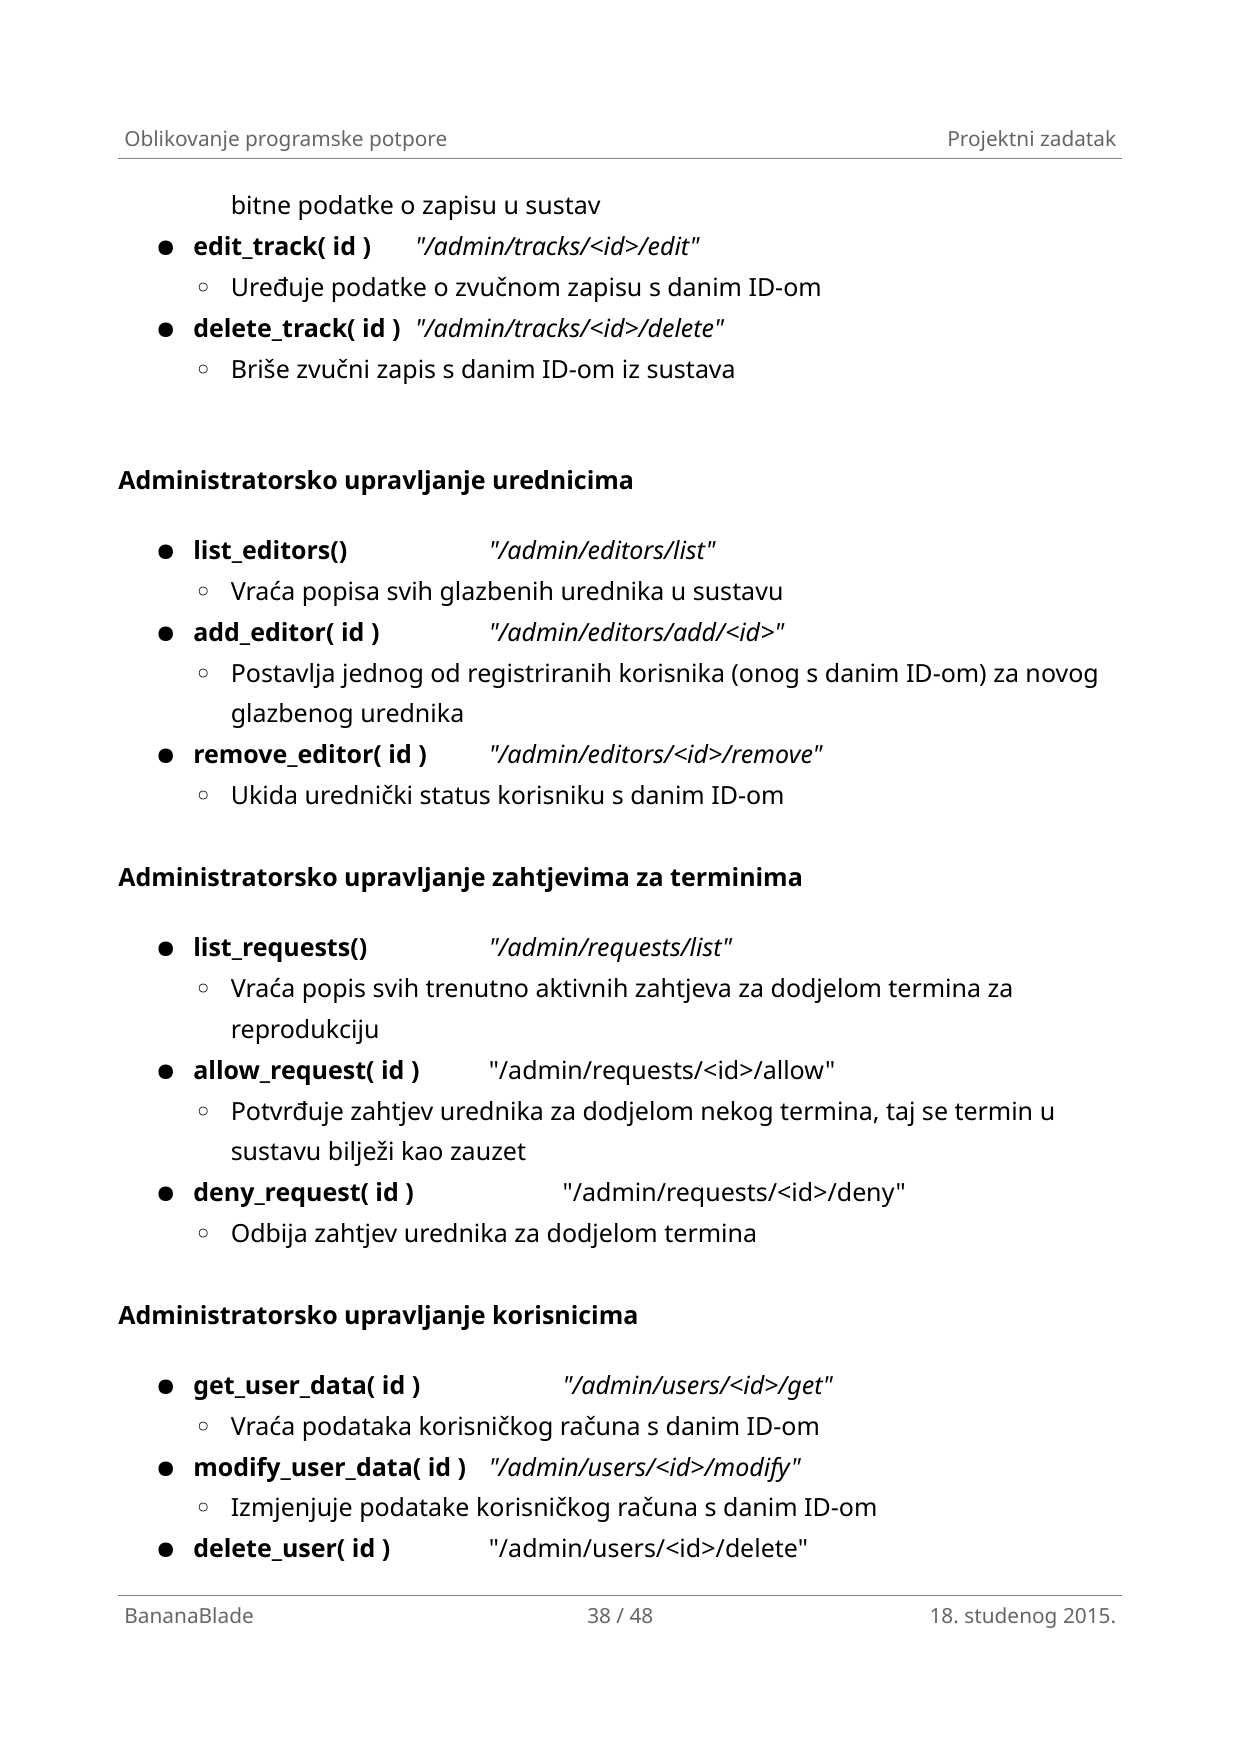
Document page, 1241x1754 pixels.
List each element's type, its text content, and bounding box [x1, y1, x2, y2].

list Vraća podataka korisničkog računa s danim ID-om [193, 1408, 1122, 1442]
list get_user_data( id ) "/admin/users/<id>/get" [156, 1368, 1122, 1402]
list list_requests() "/admin/requests/list" [156, 930, 1122, 964]
list Uređuje podatke o zvučnom zapisu s danim ID-om [193, 270, 1122, 304]
text Administratorsko upravljanje zahtjevima za terminima [118, 859, 1122, 893]
list deny_request( id ) "/admin/requests/<id>/deny" [156, 1175, 1122, 1209]
list remove_editor( id ) "/admin/editors/<id>/remove" [156, 737, 1122, 771]
list add_editor( id ) "/admin/editors/add/<id>" [156, 614, 1122, 648]
list Ukida urednički status korisniku s danim ID-om [193, 778, 1122, 812]
list edit_track( id ) "/admin/tracks/<id>/edit" [156, 229, 1122, 263]
list Briše zvučni zapis s danim ID-om iz sustava [193, 351, 1122, 385]
list Vraća popisa svih glazbenih urednika u sustavu [193, 574, 1122, 608]
list modify_user_data( id ) "/admin/users/<id>/modify" [156, 1449, 1122, 1483]
text Administratorsko upravljanje urednicima [118, 462, 1122, 497]
list Vraća popis svih trenutno aktivnih zahtjeva za dodjelom termina za reprodukciju [193, 971, 1122, 1046]
list bitne podatke o zapisu u sustav [193, 188, 1122, 222]
list allow_request( id ) "/admin/requests/<id>/allow" [156, 1052, 1122, 1086]
list delete_user( id ) "/admin/users/<id>/delete" [156, 1531, 1122, 1565]
list Postavlja jednog od registriranih korisnika (onog s danim ID-om) za novog glazbenog urednika [193, 655, 1122, 730]
list Odbija zahtjev urednika za dodjelom termina [193, 1216, 1122, 1250]
list list_editors() "/admin/editors/list" [156, 533, 1122, 567]
text Administratorsko upravljanje korisnicima [118, 1297, 1122, 1331]
list delete_track( id ) "/admin/tracks/<id>/delete" [156, 311, 1122, 344]
list Potvrđuje zahtjev urednika za dodjelom nekog termina, taj se termin u sustavu bilježi kao zauzet [193, 1093, 1122, 1168]
list Izmjenjuje podatake korisničkog računa s danim ID-om [193, 1490, 1122, 1524]
